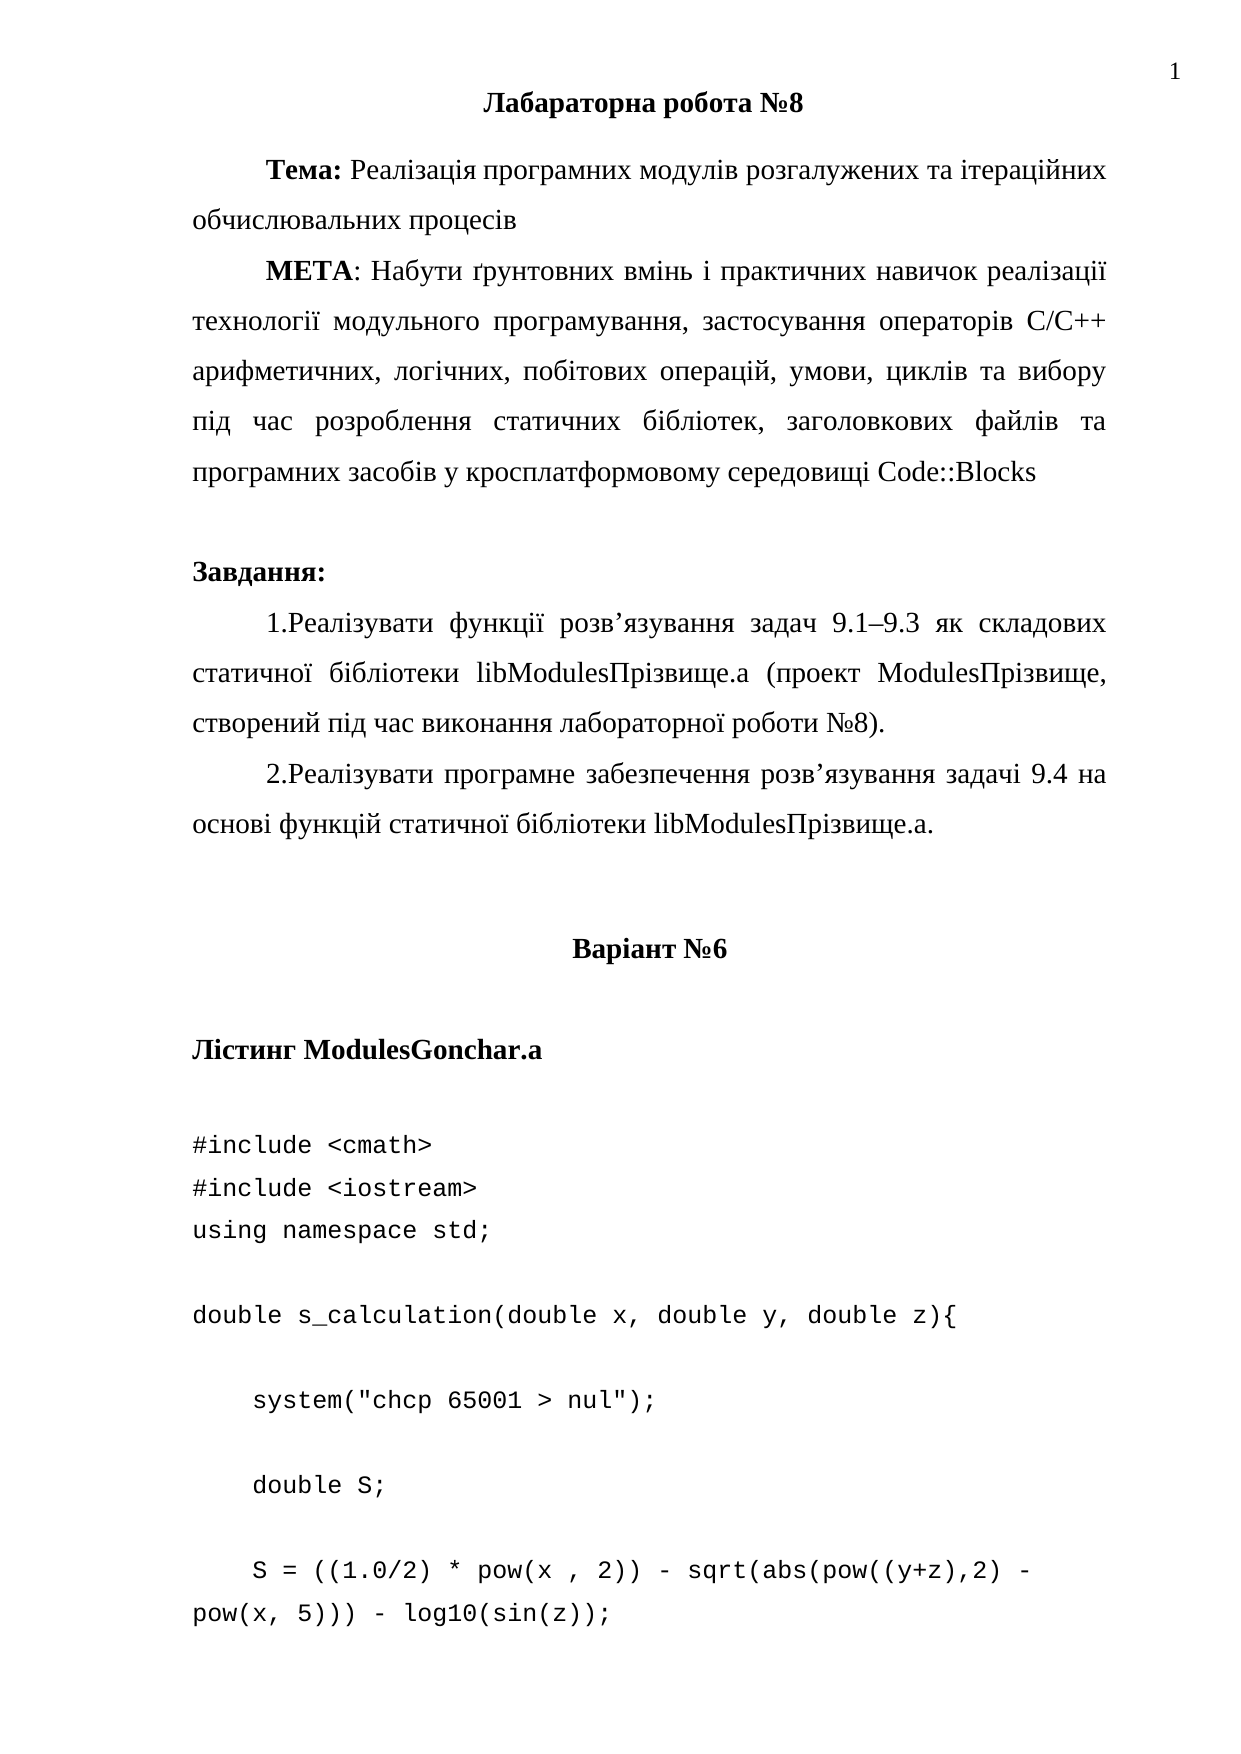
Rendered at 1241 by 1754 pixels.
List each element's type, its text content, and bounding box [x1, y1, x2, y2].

text Лістинг ModulesGonchar.a [192, 1032, 1107, 1066]
text 1.Реалізувати функції розв’язування задач 9.1–9.3 як складових статичної бібліотеки libModulesПрізвище.а (проект ModulesПрізвище, створений під час виконання лабораторної роботи №8). [192, 605, 1107, 739]
text Варіант №6 [192, 932, 1107, 965]
text 2.Реалізувати програмне забезпечення розв’язування задачі 9.4 на основі функцій статичної бібліотеки libModulesПрізвище.а. [192, 756, 1107, 839]
text Тема: Реалізація програмних модулів розгалужених та ітераційних обчислювальних процесів [192, 152, 1107, 236]
text using namespace std; [192, 1218, 1107, 1246]
text system("chcp 65001 > nul"); [192, 1388, 1107, 1416]
text S = ((1.0/2) * pow(x , 2)) - sqrt(abs(pow((y+z),2) - pow(x, 5))) - log10(sin(z)); [192, 1558, 1107, 1629]
text double s_calculation(double x, double y, double z){ [192, 1303, 1107, 1331]
text double S; [192, 1473, 1107, 1501]
text #include <iostream> [192, 1175, 1107, 1204]
text #include <cmath> [192, 1133, 1107, 1161]
text Лабараторна робота №8 [118, 85, 1181, 118]
text Завдання: [192, 554, 1107, 588]
text МЕТА: Набути ґрунтовних вмінь і практичних навичок реалізації технології модульного програмування, застосування операторів С/С++ арифметичних, логічних, побітових операцій, умови, циклів та вибору під час розроблення статичних бібліотек, заголовкових файлів та програмних засобів у кросплатформовому середовищі Code::Blocks [192, 253, 1107, 487]
